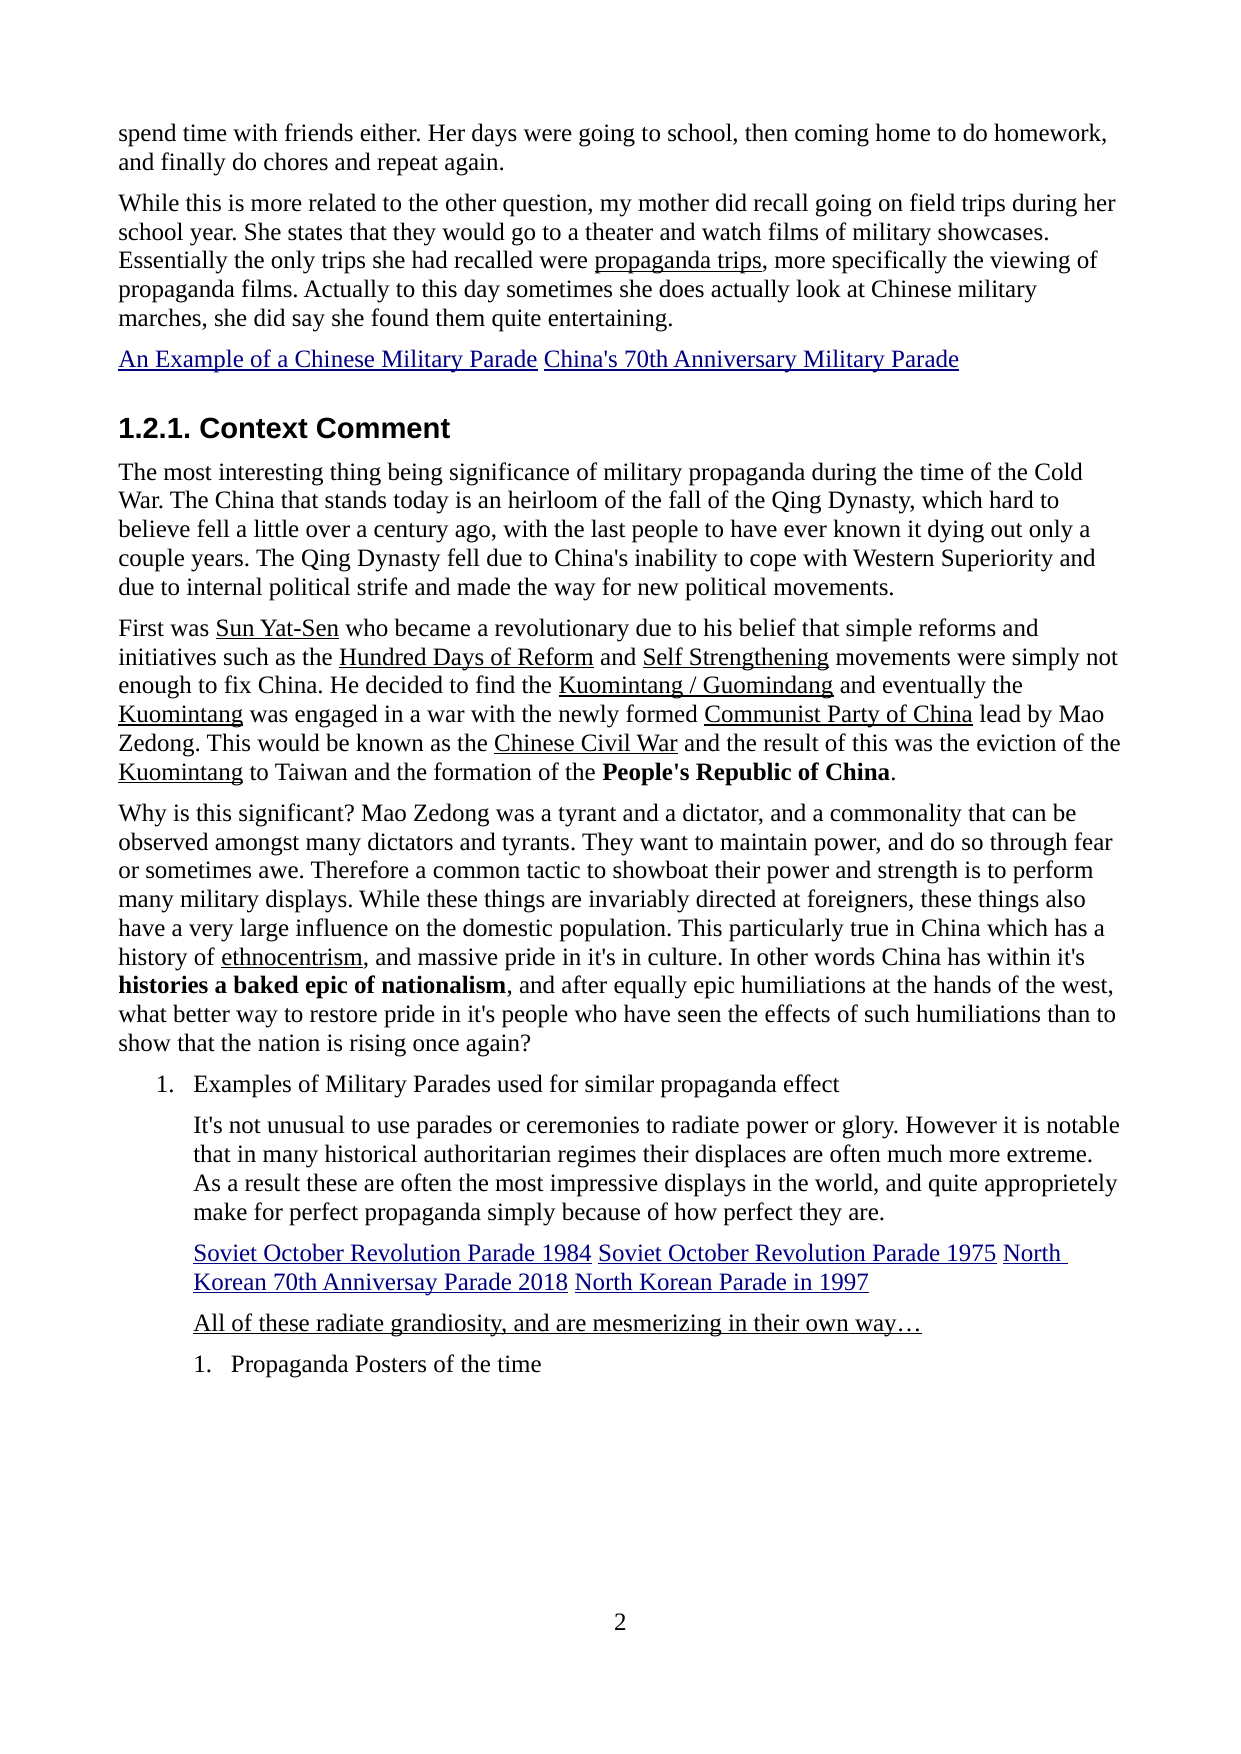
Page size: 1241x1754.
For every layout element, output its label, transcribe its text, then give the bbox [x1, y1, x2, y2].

list It's not unusual to use parades or ceremonies to radiate power or glory. However it is notable that in many historical authoritarian regimes their displaces are often much more extreme. As a result these are often the most impressive displays in the world, and quite approprietely make for perfect propaganda simply because of how perfect they are. [156, 1110, 1122, 1225]
text The most interesting thing being significance of military propaganda during the time of the Cold War. The China that stands today is an heirloom of the fall of the Qing Dynasty, which hard to believe fell a little over a century ago, with the last people to have ever known it dying out only a couple years. The Qing Dynasty fell due to China's inability to cope with Western Superiority and due to internal political strife and made the way for new political movements. [118, 457, 1122, 600]
list Propaganda Posters of the time [193, 1349, 1122, 1378]
list All of these radiate grandiosity, and are mesmerizing in their own way… [156, 1308, 1122, 1337]
text First was Sun Yat-Sen who became a revolutionary due to his belief that simple reforms and initiatives such as the Hundred Days of Reform and Self Strengthening movements were simply not enough to fix China. He decided to find the Kuomintang / Guomindang and eventually the Kuomintang was engaged in a war with the newly formed Communist Party of China lead by Mao Zedong. This would be known as the Chinese Civil War and the result of this was the eviction of the Kuomintang to Taiwan and the formation of the People's Republic of China. [118, 613, 1122, 785]
text Why is this significant? Mao Zedong was a tyrant and a dictator, and a commonality that can be observed amongst many dictators and tyrants. They want to maintain power, and do so through fear or sometimes awe. Therefore a common tactic to showboat their power and strength is to perform many military displays. While these things are invariably directed at foreigners, these things also have a very large influence on the domestic population. This particularly true in China which has a history of ethnocentrism, and massive pride in it's in culture. In other words China has within it's histories a baked epic of nationalism, and after equally epic humiliations at the hands of the west, what better way to restore pride in it's people who have seen the effects of such humiliations than to show that the nation is rising once again? [118, 798, 1122, 1057]
text spend time with friends either. Her days were going to school, then coming home to do homework, and finally do chores and repeat again. [118, 118, 1122, 176]
subtitle Context Comment [118, 411, 1122, 444]
list Soviet October Revolution Parade 1984 Soviet October Revolution Parade 1975 North Korean 70th Anniversay Parade 2018 North Korean Parade in 1997 [156, 1238, 1122, 1295]
list Examples of Military Parades used for similar propaganda effect [156, 1069, 1122, 1098]
text While this is more related to the other question, my mother did recall going on field trips during her school year. She states that they would go to a theater and watch films of military showcases. Essentially the only trips she had recalled were propaganda trips, more specifically the viewing of propaganda films. Actually to this day sometimes she does actually look at Chinese military marches, she did say she found them quite entertaining. [118, 188, 1122, 332]
text An Example of a Chinese Military Parade China's 70th Anniversary Military Parade [118, 344, 1122, 373]
